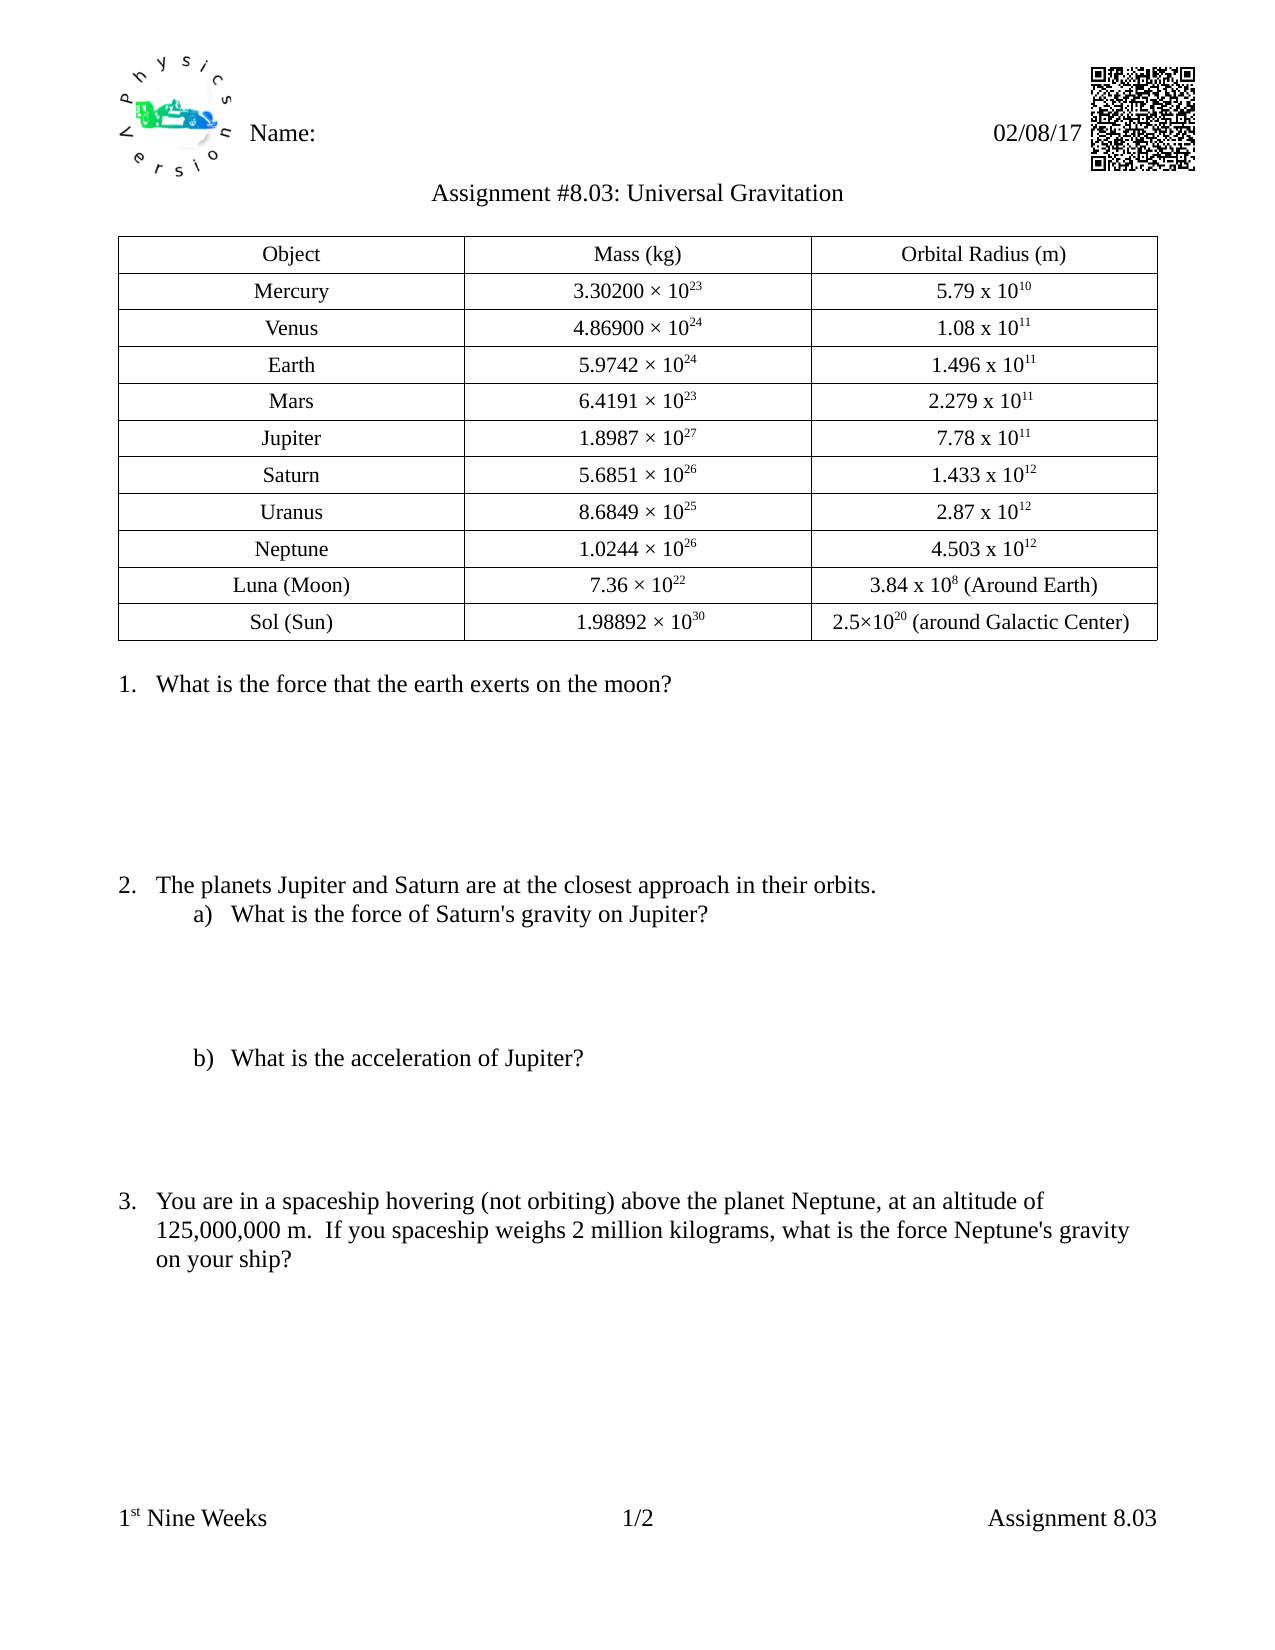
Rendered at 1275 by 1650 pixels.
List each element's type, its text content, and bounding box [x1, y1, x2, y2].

table_cell Earth [119, 347, 464, 383]
table_cell 1.98892 × 1030 [465, 604, 811, 640]
table_cell 1.433 x 1012 [812, 457, 1157, 493]
table_cell 2.5×1020 (around Galactic Center) [812, 604, 1157, 640]
table_cell 3.30200 × 1023 [465, 274, 811, 309]
table_header Object [119, 237, 464, 272]
table_cell 6.4191 × 1023 [465, 384, 811, 419]
table_cell 5.9742 × 1024 [465, 347, 811, 383]
table_cell Uranus [119, 494, 464, 530]
table_cell 5.79 x 1010 [812, 274, 1157, 309]
picture [119, 56, 232, 177]
picture [1082, 58, 1203, 179]
table_header Orbital Radius (m) [812, 237, 1157, 272]
list The planets Jupiter and Saturn are at the closest approach in their orbits. [118, 870, 1157, 899]
table_cell Mercury [119, 274, 464, 309]
table_cell 4.86900 × 1024 [465, 310, 811, 346]
table_cell Sol (Sun) [119, 604, 464, 640]
table_cell Neptune [119, 531, 464, 567]
table_cell 2.87 x 1012 [812, 494, 1157, 530]
table_cell 4.503 x 1012 [812, 531, 1157, 567]
table_cell 1.8987 × 1027 [465, 421, 811, 456]
text Assignment #8.03: Universal Gravitation [118, 176, 1157, 207]
table_cell 1.496 x 1011 [812, 347, 1157, 383]
table_cell 1.0244 × 1026 [465, 531, 811, 567]
table_cell 8.6849 × 1025 [465, 494, 811, 530]
table_header Mass (kg) [465, 237, 811, 272]
list What is the acceleration of Jupiter? [193, 1043, 1157, 1071]
table_cell Luna (Moon) [119, 568, 464, 603]
table_cell 1.08 x 1011 [812, 310, 1157, 346]
table_cell Venus [119, 310, 464, 346]
list You are in a spaceship hovering (not orbiting) above the planet Neptune, at an altitude of 125,000,000 m. If you spaceship weighs 2 million kilograms, what is the force Neptune's gravity on your ship? [118, 1186, 1157, 1273]
table_cell Saturn [119, 457, 464, 493]
table_cell 7.78 x 1011 [812, 421, 1157, 456]
table_cell Mars [119, 384, 464, 419]
list What is the force that the earth exerts on the moon? [118, 669, 1157, 698]
table_cell 3.84 x 108 (Around Earth) [812, 568, 1157, 603]
table_cell Jupiter [119, 421, 464, 456]
list What is the force of Saturn's gravity on Jupiter? [193, 899, 1157, 928]
table_cell 7.36 × 1022 [465, 568, 811, 603]
table_cell 2.279 x 1011 [812, 384, 1157, 419]
table_cell 5.6851 × 1026 [465, 457, 811, 493]
